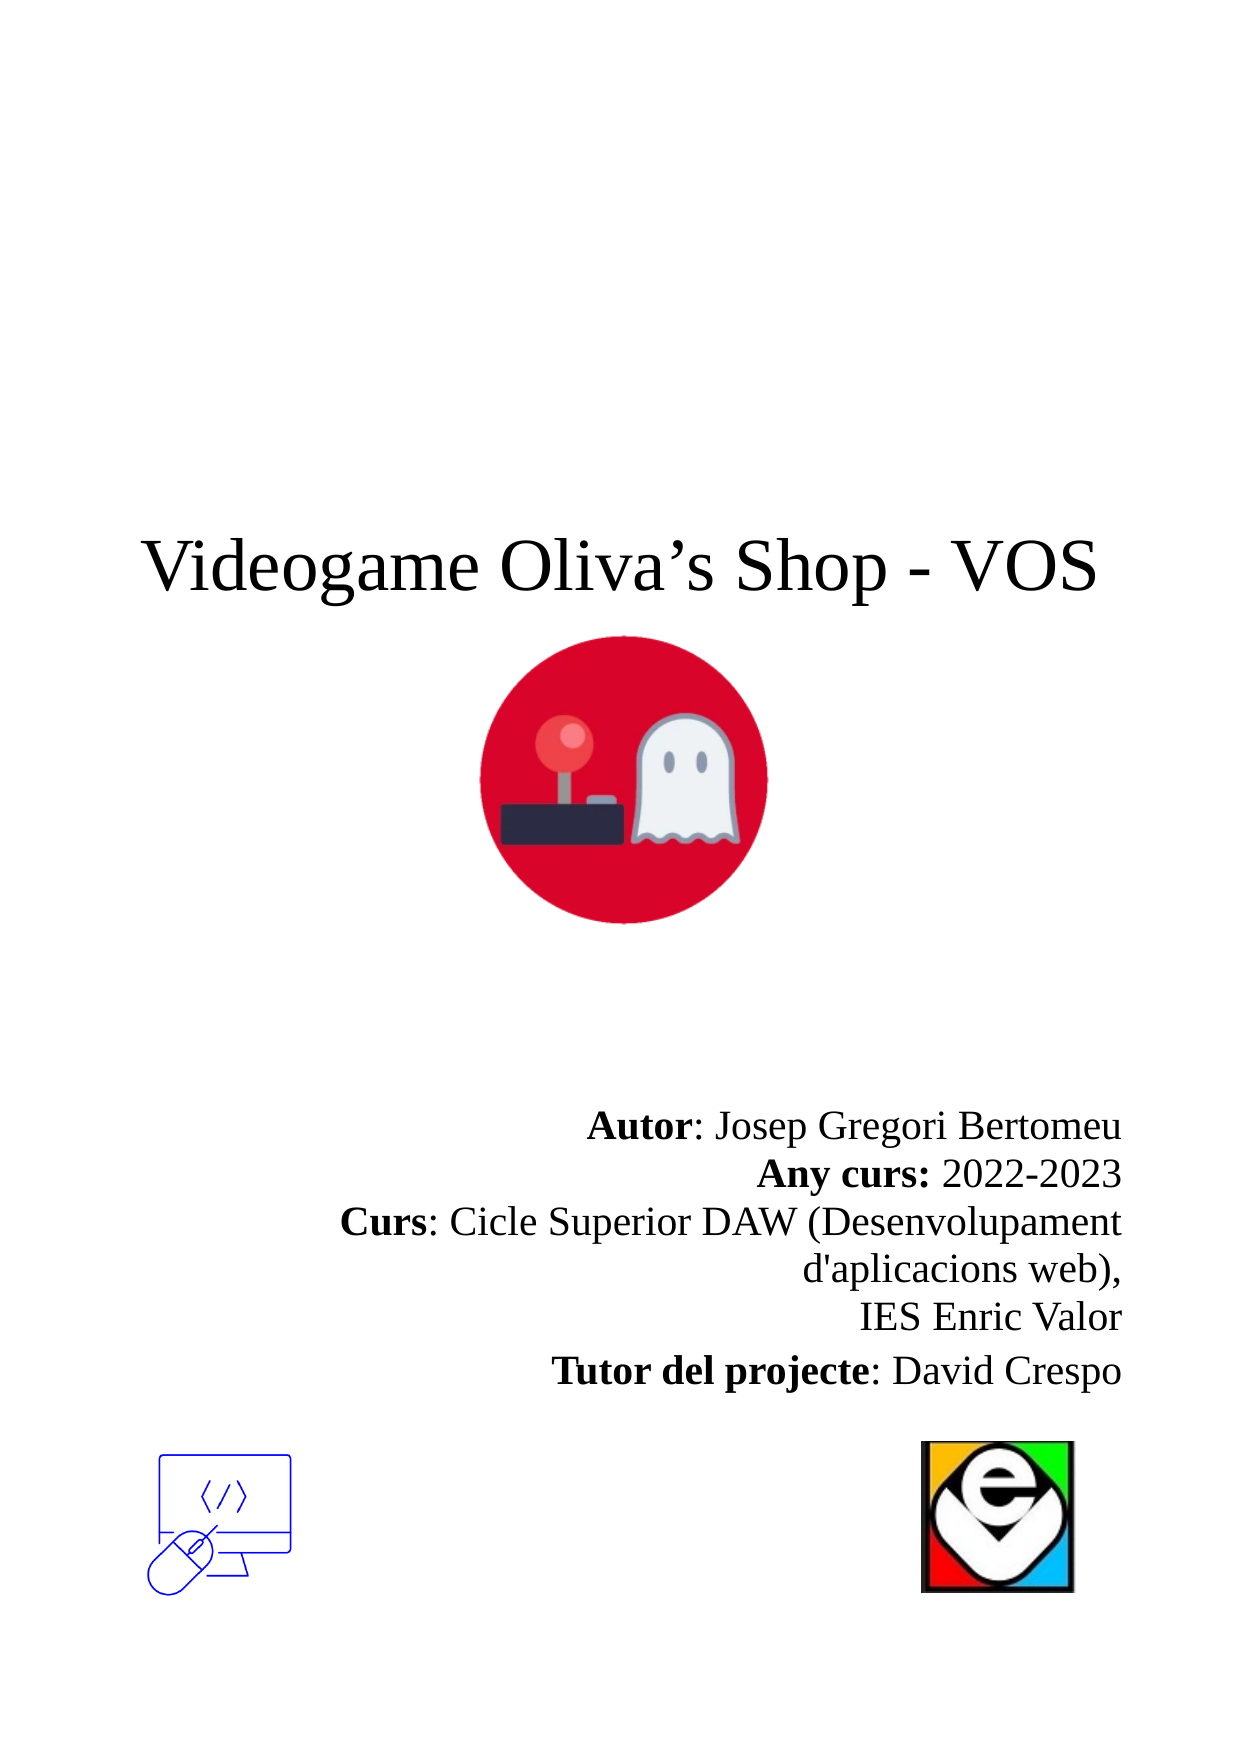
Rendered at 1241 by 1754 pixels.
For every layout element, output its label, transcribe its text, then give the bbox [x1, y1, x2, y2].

picture [476, 632, 772, 928]
text IES Enric Valor [118, 1292, 1122, 1340]
text Autor: Josep Gregori Bertomeu [118, 1100, 1122, 1148]
text Curs: Cicle Superior DAW (Desenvolupament d'aplicacions web), [118, 1196, 1122, 1292]
picture [141, 1448, 297, 1601]
picture [921, 1441, 1076, 1593]
text Tutor del projecte: David Crespo [118, 1340, 1122, 1397]
text Videogame Oliva’s Shop - VOS [118, 521, 1122, 607]
text Any curs: 2022-2023 [118, 1148, 1122, 1196]
